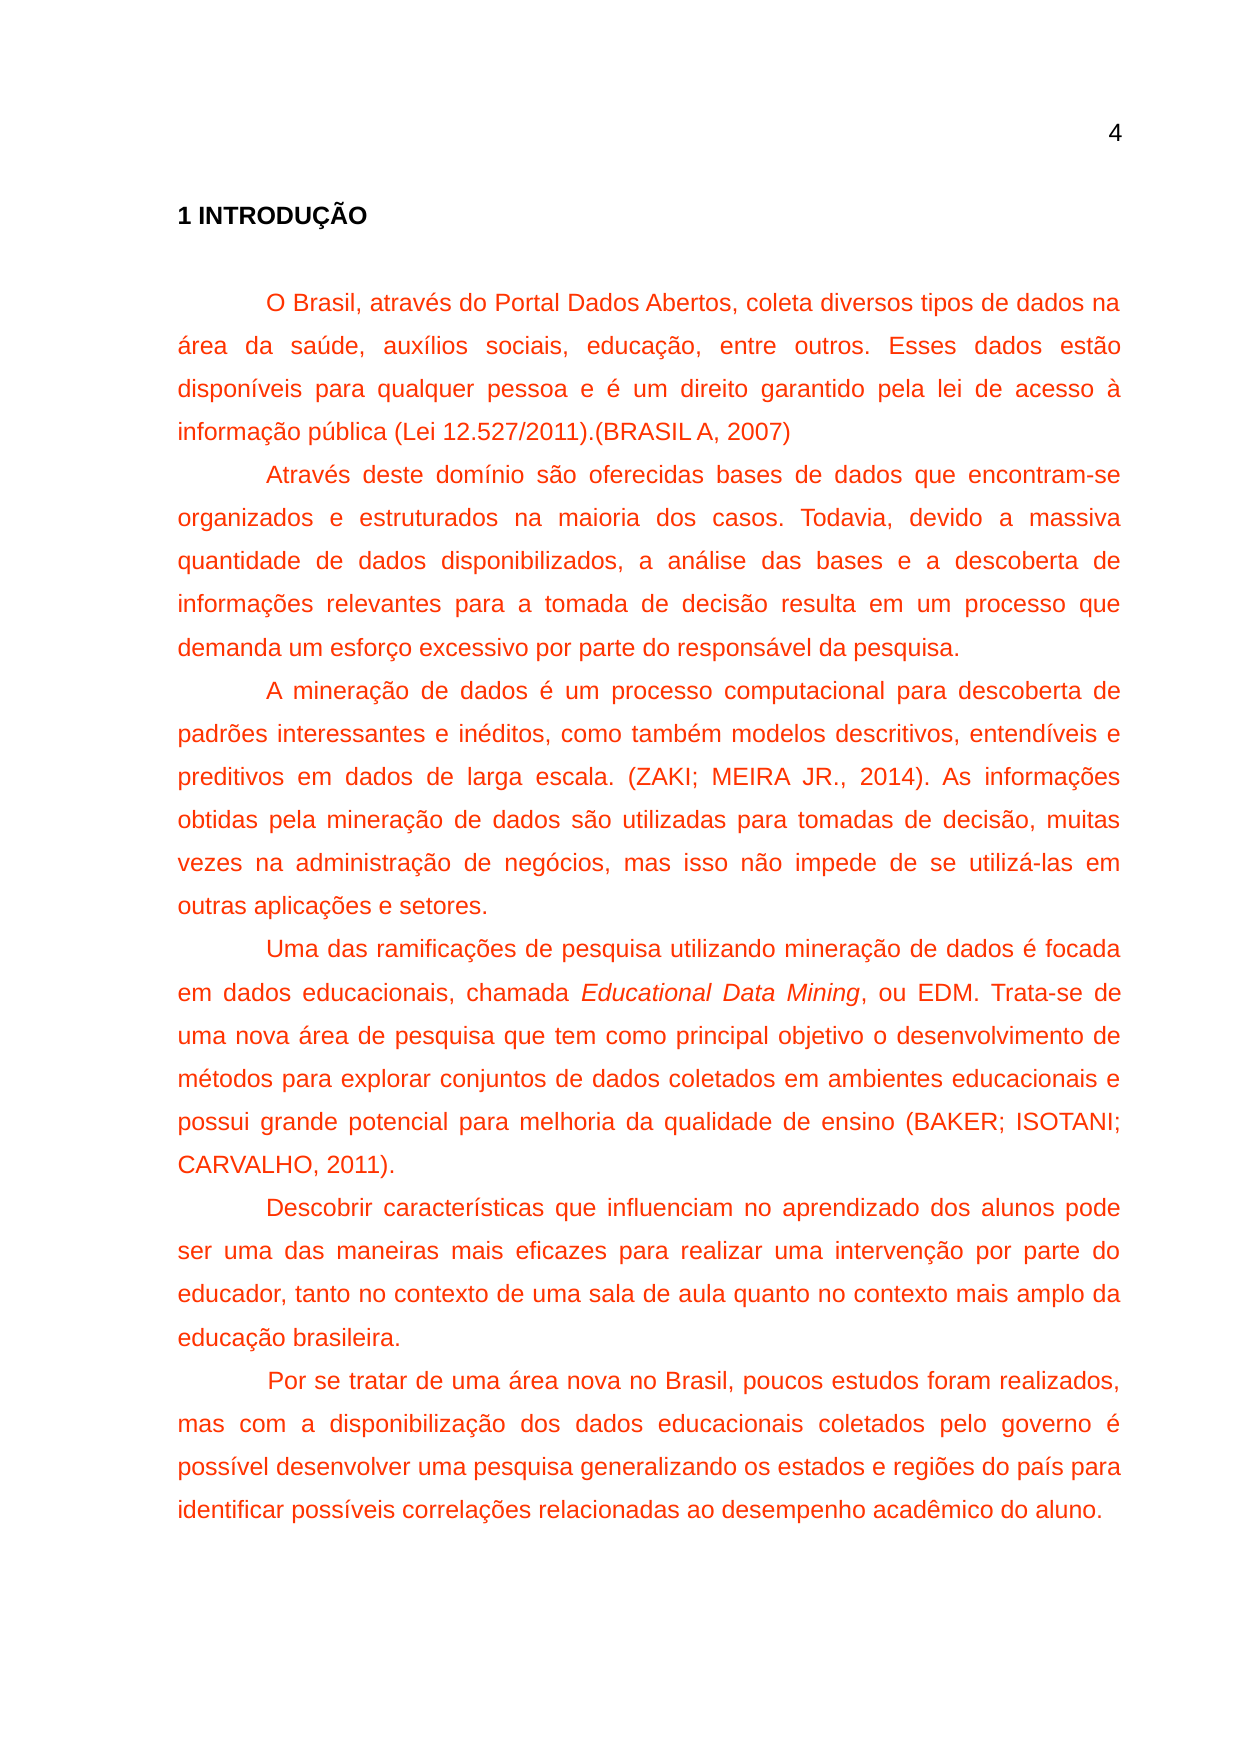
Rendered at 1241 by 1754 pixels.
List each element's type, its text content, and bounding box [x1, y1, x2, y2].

text Descobrir características que influenciam no aprendizado dos alunos pode ser uma das maneiras mais eficazes para realizar uma intervenção por parte do educador, tanto no contexto de uma sala de aula quanto no contexto mais amplo da educação brasileira. [177, 1193, 1122, 1351]
text Uma das ramificações de pesquisa utilizando mineração de dados é focada em dados educacionais, chamada Educational Data Mining, ou EDM. Trata-se de uma nova área de pesquisa que tem como principal objetivo o desenvolvimento de métodos para explorar conjuntos de dados coletados em ambientes educacionais e possui grande potencial para melhoria da qualidade de ensino (BAKER; ISOTANI; CARVALHO, 2011). [177, 934, 1122, 1179]
subtitle INTRODUÇÃO [177, 201, 1122, 230]
text Por se tratar de uma área nova no Brasil, poucos estudos foram realizados, mas com a disponibilização dos dados educacionais coletados pelo governo é possível desenvolver uma pesquisa generalizando os estados e regiões do país para identificar possíveis correlações relacionadas ao desempenho acadêmico do aluno. [177, 1366, 1122, 1524]
text O Brasil, através do Portal Dados Abertos, coleta diversos tipos de dados na área da saúde, auxílios sociais, educação, entre outros. Esses dados estão disponíveis para qualquer pessoa e é um direito garantido pela lei de acesso à informação pública (Lei 12.527/2011).(BRASIL A, 2007) [177, 288, 1122, 446]
text Através deste domínio são oferecidas bases de dados que encontram-se organizados e estruturados na maioria dos casos. Todavia, devido a massiva quantidade de dados disponibilizados, a análise das bases e a descoberta de informações relevantes para a tomada de decisão resulta em um processo que demanda um esforço excessivo por parte do responsável da pesquisa. [177, 460, 1122, 661]
text A mineração de dados é um processo computacional para descoberta de padrões interessantes e inéditos, como também modelos descritivos, entendíveis e preditivos em dados de larga escala. (ZAKI; MEIRA JR., 2014). As informações obtidas pela mineração de dados são utilizadas para tomadas de decisão, muitas vezes na administração de negócios, mas isso não impede de se utilizá-las em outras aplicações e setores. [177, 676, 1122, 920]
